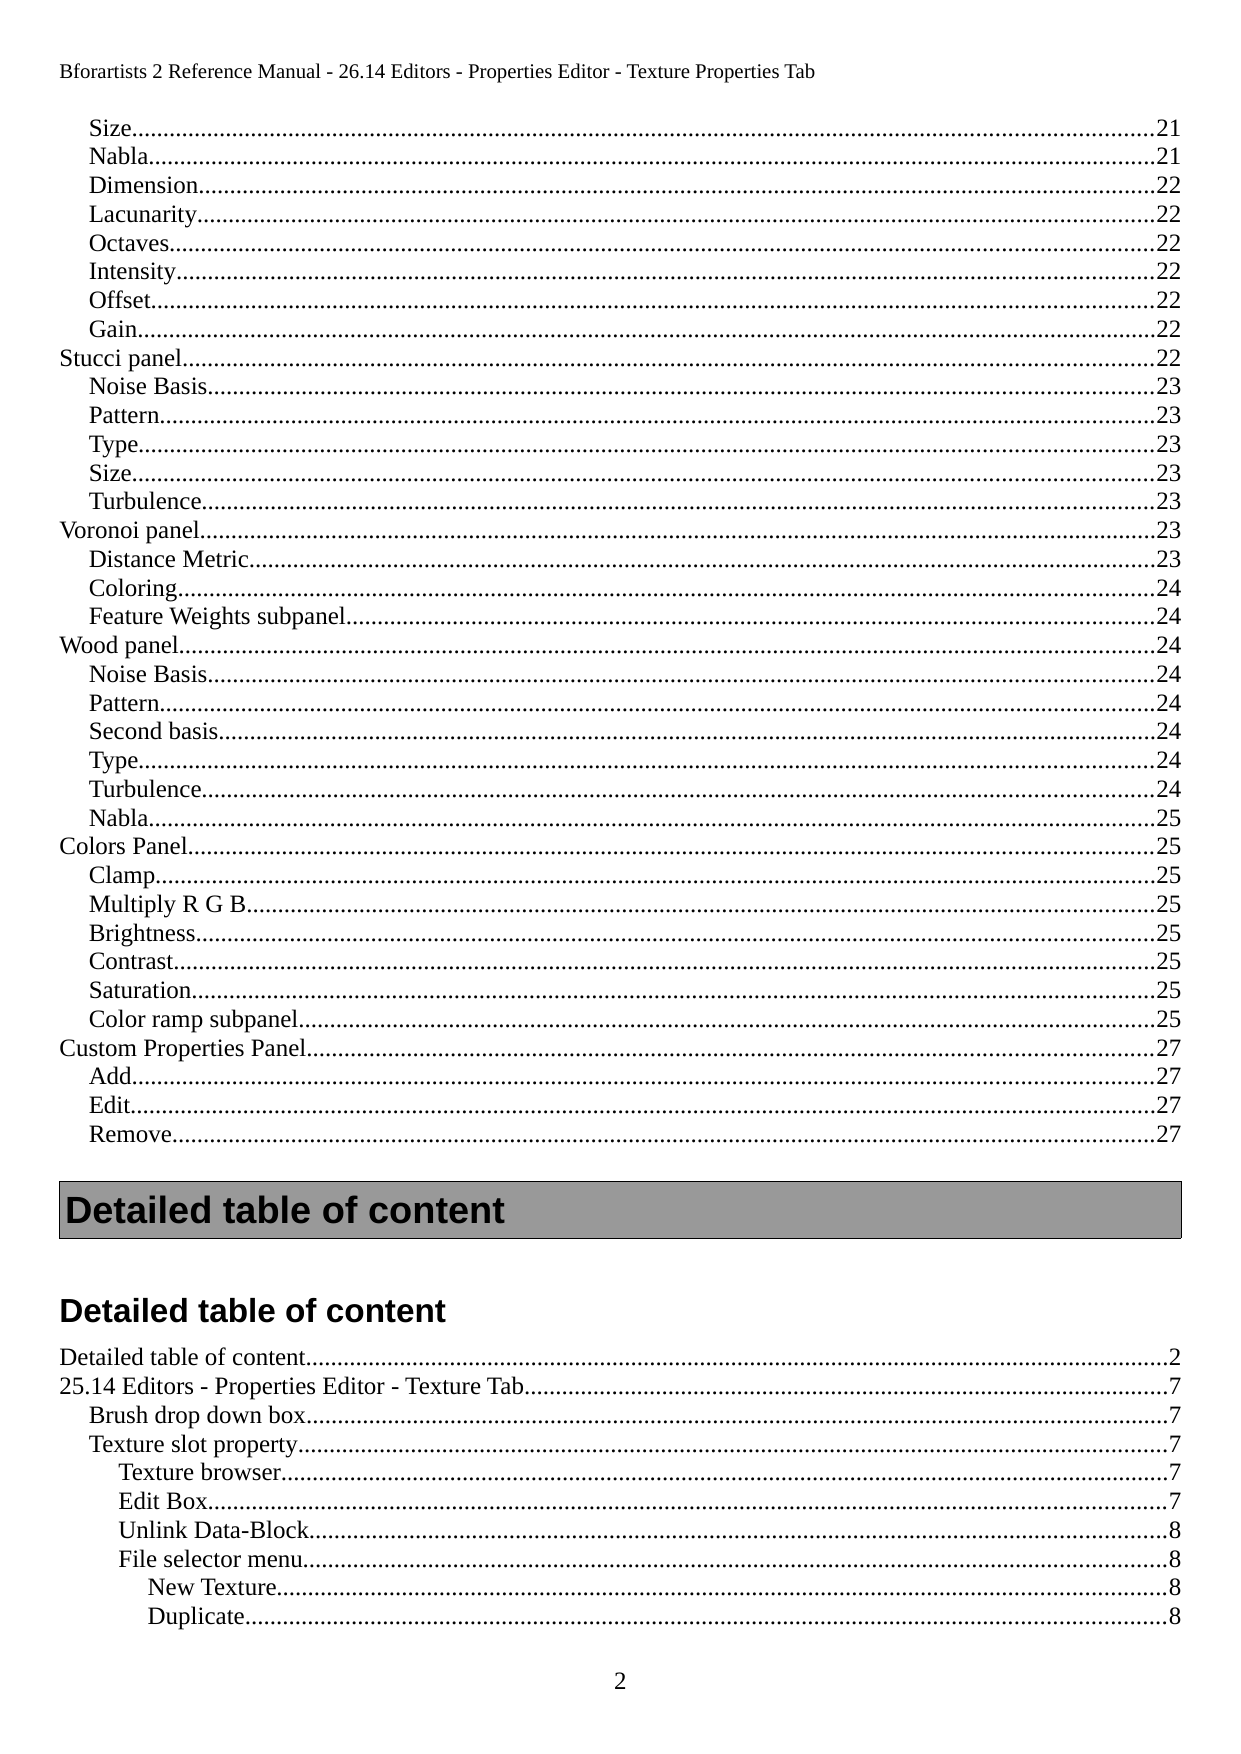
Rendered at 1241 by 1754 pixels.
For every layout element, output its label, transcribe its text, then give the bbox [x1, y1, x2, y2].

text Offset 22 [88, 285, 1181, 314]
text Feature Weights subpanel 24 [88, 601, 1181, 630]
text Duplicate 8 [147, 1601, 1181, 1630]
text Custom Properties Panel 27 [59, 1033, 1181, 1061]
text Texture slot property 7 [88, 1429, 1181, 1457]
text Multiply R G B 25 [88, 889, 1181, 918]
text Nabla 21 [88, 141, 1181, 170]
text Lacunarity 22 [88, 199, 1181, 228]
text Coloring 24 [88, 573, 1181, 601]
text Turbulence 23 [88, 486, 1181, 515]
text New Texture 8 [147, 1572, 1181, 1601]
text Saturation 25 [88, 975, 1181, 1004]
text Texture browser 7 [118, 1457, 1181, 1486]
text Noise Basis 24 [88, 659, 1181, 688]
text Octaves 22 [88, 228, 1181, 256]
text Pattern 24 [88, 688, 1181, 716]
text Stucci panel 22 [59, 343, 1181, 371]
text 25.14 Editors - Properties Editor - Texture Tab 7 [59, 1371, 1181, 1400]
text Add 27 [88, 1061, 1181, 1090]
text Voronoi panel 23 [59, 515, 1181, 544]
text Second basis 24 [88, 716, 1181, 745]
text Distance Metric 23 [88, 544, 1181, 573]
text Size 23 [88, 458, 1181, 486]
text Color ramp subpanel 25 [88, 1004, 1181, 1033]
text Brightness 25 [88, 918, 1181, 946]
text Pattern 23 [88, 400, 1181, 429]
subtitle Detailed table of content [59, 1291, 1181, 1330]
text Intensity 22 [88, 256, 1181, 285]
table_header Detailed table of content [60, 1182, 1181, 1238]
text Clamp 25 [88, 860, 1181, 889]
text Wood panel 24 [59, 630, 1181, 659]
text Type 23 [88, 429, 1181, 458]
text Remove 27 [88, 1119, 1181, 1148]
text Dimension 22 [88, 170, 1181, 199]
text Size 21 [88, 113, 1181, 141]
text Edit 27 [88, 1090, 1181, 1119]
text Turbulence 24 [88, 774, 1181, 803]
text Noise Basis 23 [88, 371, 1181, 400]
text Type 24 [88, 745, 1181, 774]
text Detailed table of content 2 [59, 1342, 1181, 1371]
text File selector menu 8 [118, 1544, 1181, 1572]
text Brush drop down box 7 [88, 1400, 1181, 1429]
text Unlink Data-Block 8 [118, 1515, 1181, 1544]
text Edit Box 7 [118, 1486, 1181, 1515]
text Contrast 25 [88, 946, 1181, 975]
text Nabla 25 [88, 803, 1181, 831]
text Colors Panel 25 [59, 831, 1181, 860]
text Gain 22 [88, 314, 1181, 343]
